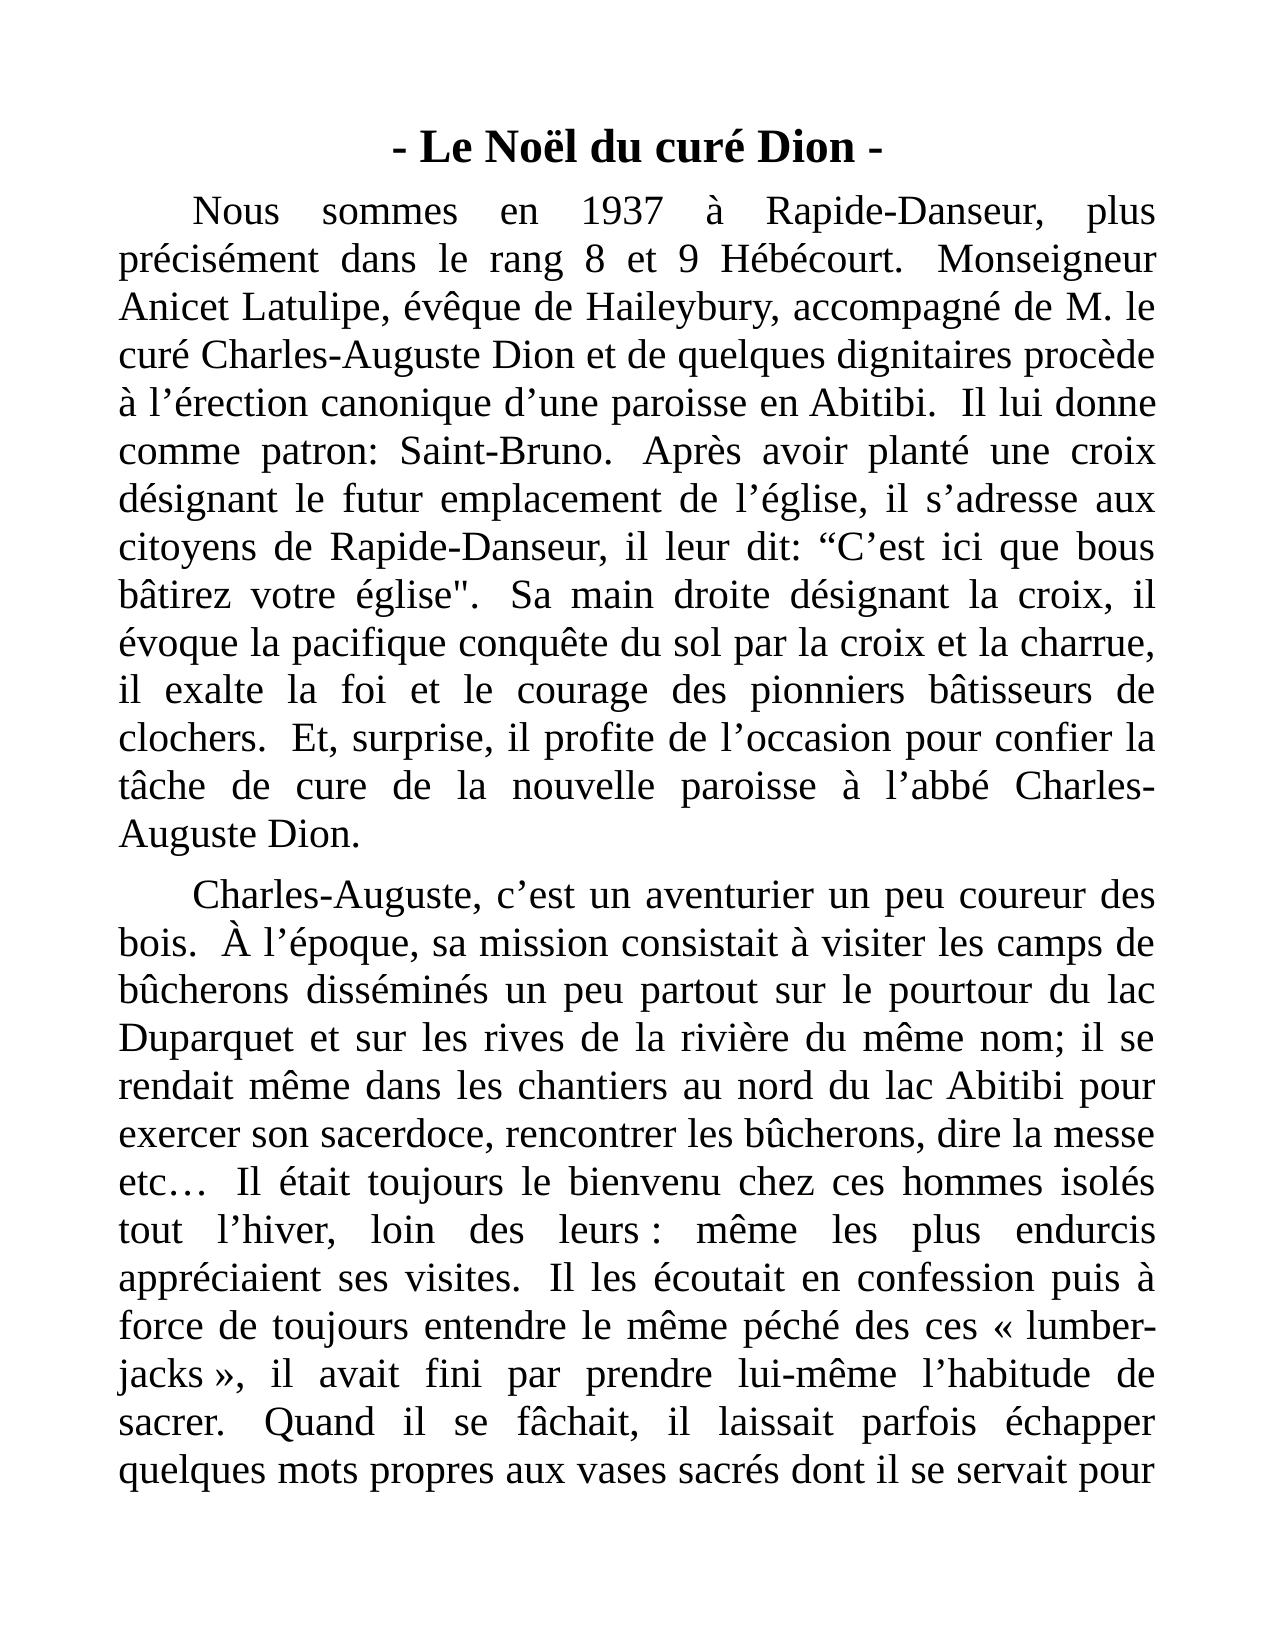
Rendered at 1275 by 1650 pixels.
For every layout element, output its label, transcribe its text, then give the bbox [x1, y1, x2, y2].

subtitle - Le Noël du curé Dion - [118, 118, 1157, 173]
text Nous sommes en 1937 à Rapide-Danseur, plus précisément dans le rang 8 et 9 Hébécourt. Monseigneur Anicet Latulipe, évêque de Haileybury, accompagné de M. le curé Charles-Auguste Dion et de quelques dignitaires procède à l’érection canonique d’une paroisse en Abitibi. Il lui donne comme patron: Saint-Bruno. Après avoir planté une croix désignant le futur emplacement de l’église, il s’adresse aux citoyens de Rapide-Danseur, il leur dit: “C’est ici que bous bâtirez votre église". Sa main droite désignant la croix, il évoque la pacifique conquête du sol par la croix et la charrue, il exalte la foi et le courage des pionniers bâtisseurs de clochers. Et, surprise, il profite de l’occasion pour confier la tâche de cure de la nouvelle paroisse à l’abbé Charles-Auguste Dion. [118, 186, 1157, 857]
text Charles-Auguste, c’est un aventurier un peu coureur des bois. À l’époque, sa mission consistait à visiter les camps de bûcherons disséminés un peu partout sur le pourtour du lac Duparquet et sur les rives de la rivière du même nom; il se rendait même dans les chantiers au nord du lac Abitibi pour exercer son sacerdoce, rencontrer les bûcherons, dire la messe etc… Il était toujours le bienvenu chez ces hommes isolés tout l’hiver, loin des leurs : même les plus endurcis appréciaient ses visites. Il les écoutait en confession puis à force de toujours entendre le même péché des ces « lumber-jacks », il avait fini par prendre lui-même l’habitude de sacrer. Quand il se fâchait, il laissait parfois échapper quelques mots propres aux vases sacrés dont il se servait pour [118, 869, 1157, 1492]
